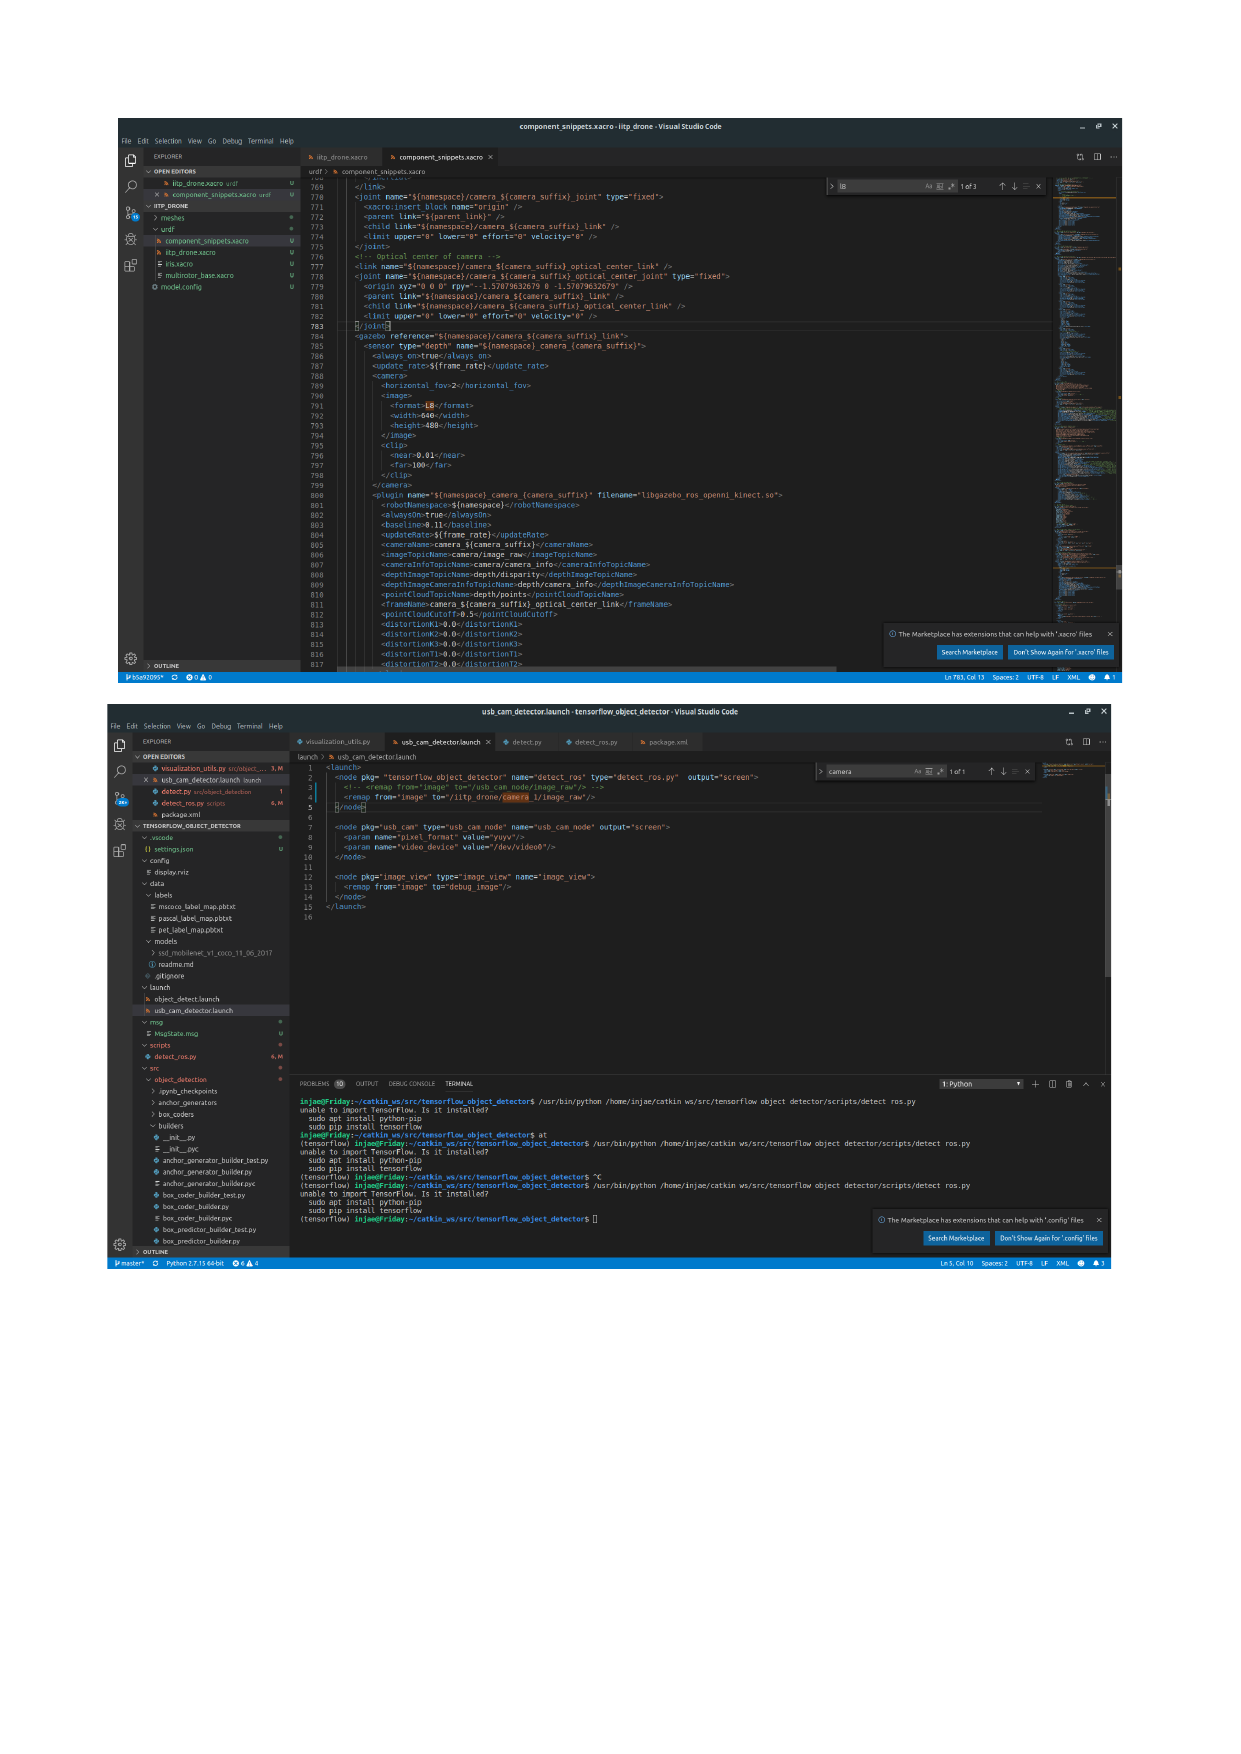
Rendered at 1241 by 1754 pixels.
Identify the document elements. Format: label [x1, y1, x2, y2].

picture [107, 704, 1112, 1269]
picture [118, 118, 1123, 683]
